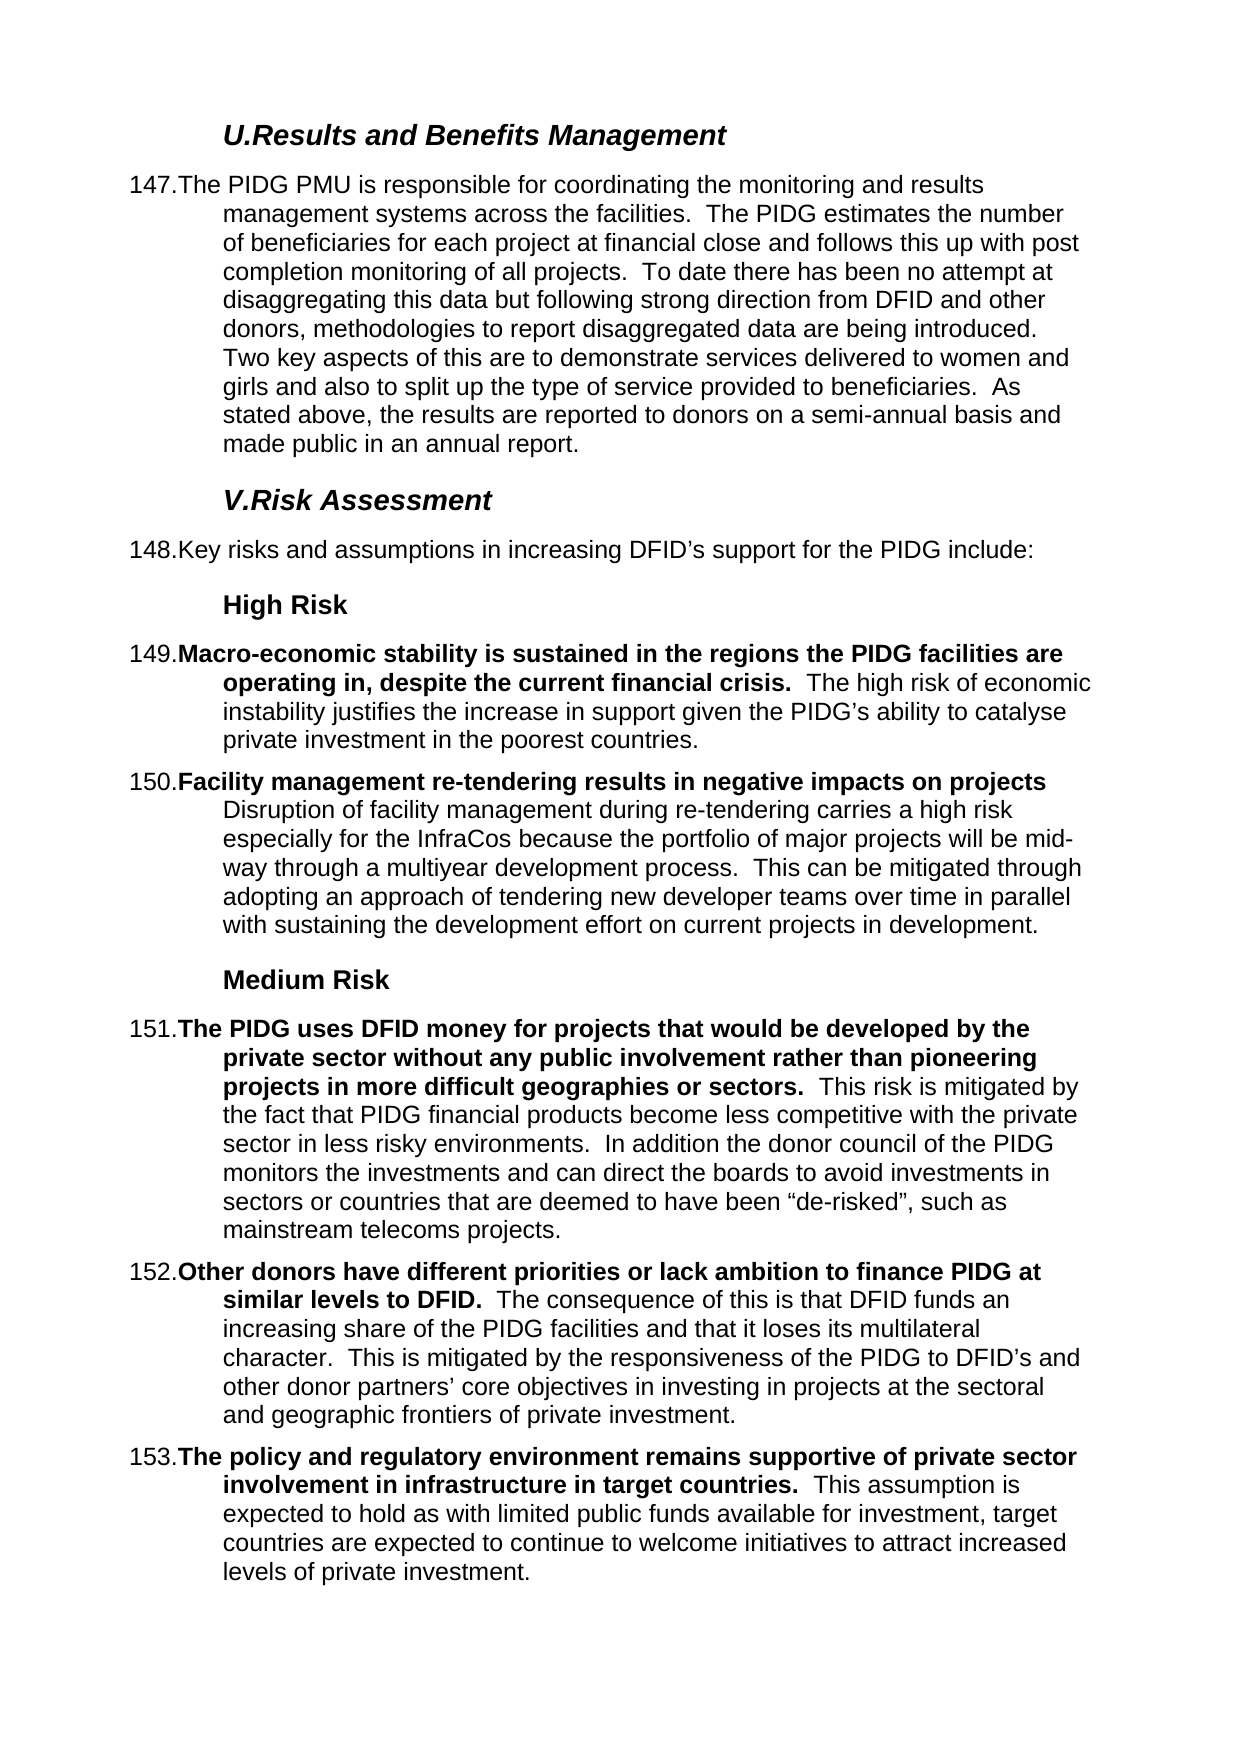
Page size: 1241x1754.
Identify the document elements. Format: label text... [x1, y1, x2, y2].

subtitle High Risk [223, 589, 1092, 620]
subtitle Medium Risk [223, 964, 1092, 995]
subtitle Results and Benefits Management [148, 118, 1092, 152]
list The PIDG uses DFID money for projects that would be developed by the private sector without any public involvement rather than pioneering projects in more difficult geographies or sectors. This risk is mitigated by the fact that PIDG financial products become less competitive with the private sector in less risky environments. In addition the donor council of the PIDG monitors the investments and can direct the boards to avoid investments in sectors or countries that are deemed to have been “de-risked”, such as mainstream telecoms projects. [129, 1014, 1092, 1244]
subtitle Risk Assessment [148, 483, 1092, 516]
list Facility management re-tendering results in negative impacts on projects Disruption of facility management during re-tendering carries a high risk especially for the InfraCos because the portfolio of major projects will be mid-way through a multiyear development process. This can be mitigated through adopting an approach of tendering new developer teams over time in parallel with sustaining the development effort on current projects in development. [129, 766, 1092, 939]
list The PIDG PMU is responsible for coordinating the monitoring and results management systems across the facilities. The PIDG estimates the number of beneficiaries for each project at financial close and follows this up with post completion monitoring of all projects. To date there has been no attempt at disaggregating this data but following strong direction from DFID and other donors, methodologies to report disaggregated data are being introduced. Two key aspects of this are to demonstrate services delivered to women and girls and also to split up the type of service provided to beneficiaries. As stated above, the results are reported to donors on a semi-annual basis and made public in an annual report. [129, 170, 1092, 458]
list Key risks and assumptions in increasing DFID’s support for the PIDG include: [129, 535, 1092, 564]
list The policy and regulatory environment remains supportive of private sector involvement in infrastructure in target countries. This assumption is expected to hold as with limited public funds available for investment, target countries are expected to continue to welcome initiatives to attract increased levels of private investment. [129, 1441, 1092, 1585]
list Macro-economic stability is sustained in the regions the PIDG facilities are operating in, despite the current financial crisis. The high risk of economic instability justifies the increase in support given the PIDG’s ability to catalyse private investment in the poorest countries. [129, 639, 1092, 754]
list Other donors have different priorities or lack ambition to finance PIDG at similar levels to DFID. The consequence of this is that DFID funds an increasing share of the PIDG facilities and that it loses its multilateral character. This is mitigated by the responsiveness of the PIDG to DFID’s and other donor partners’ core objectives in investing in projects at the sectoral and geographic frontiers of private investment. [129, 1256, 1092, 1429]
